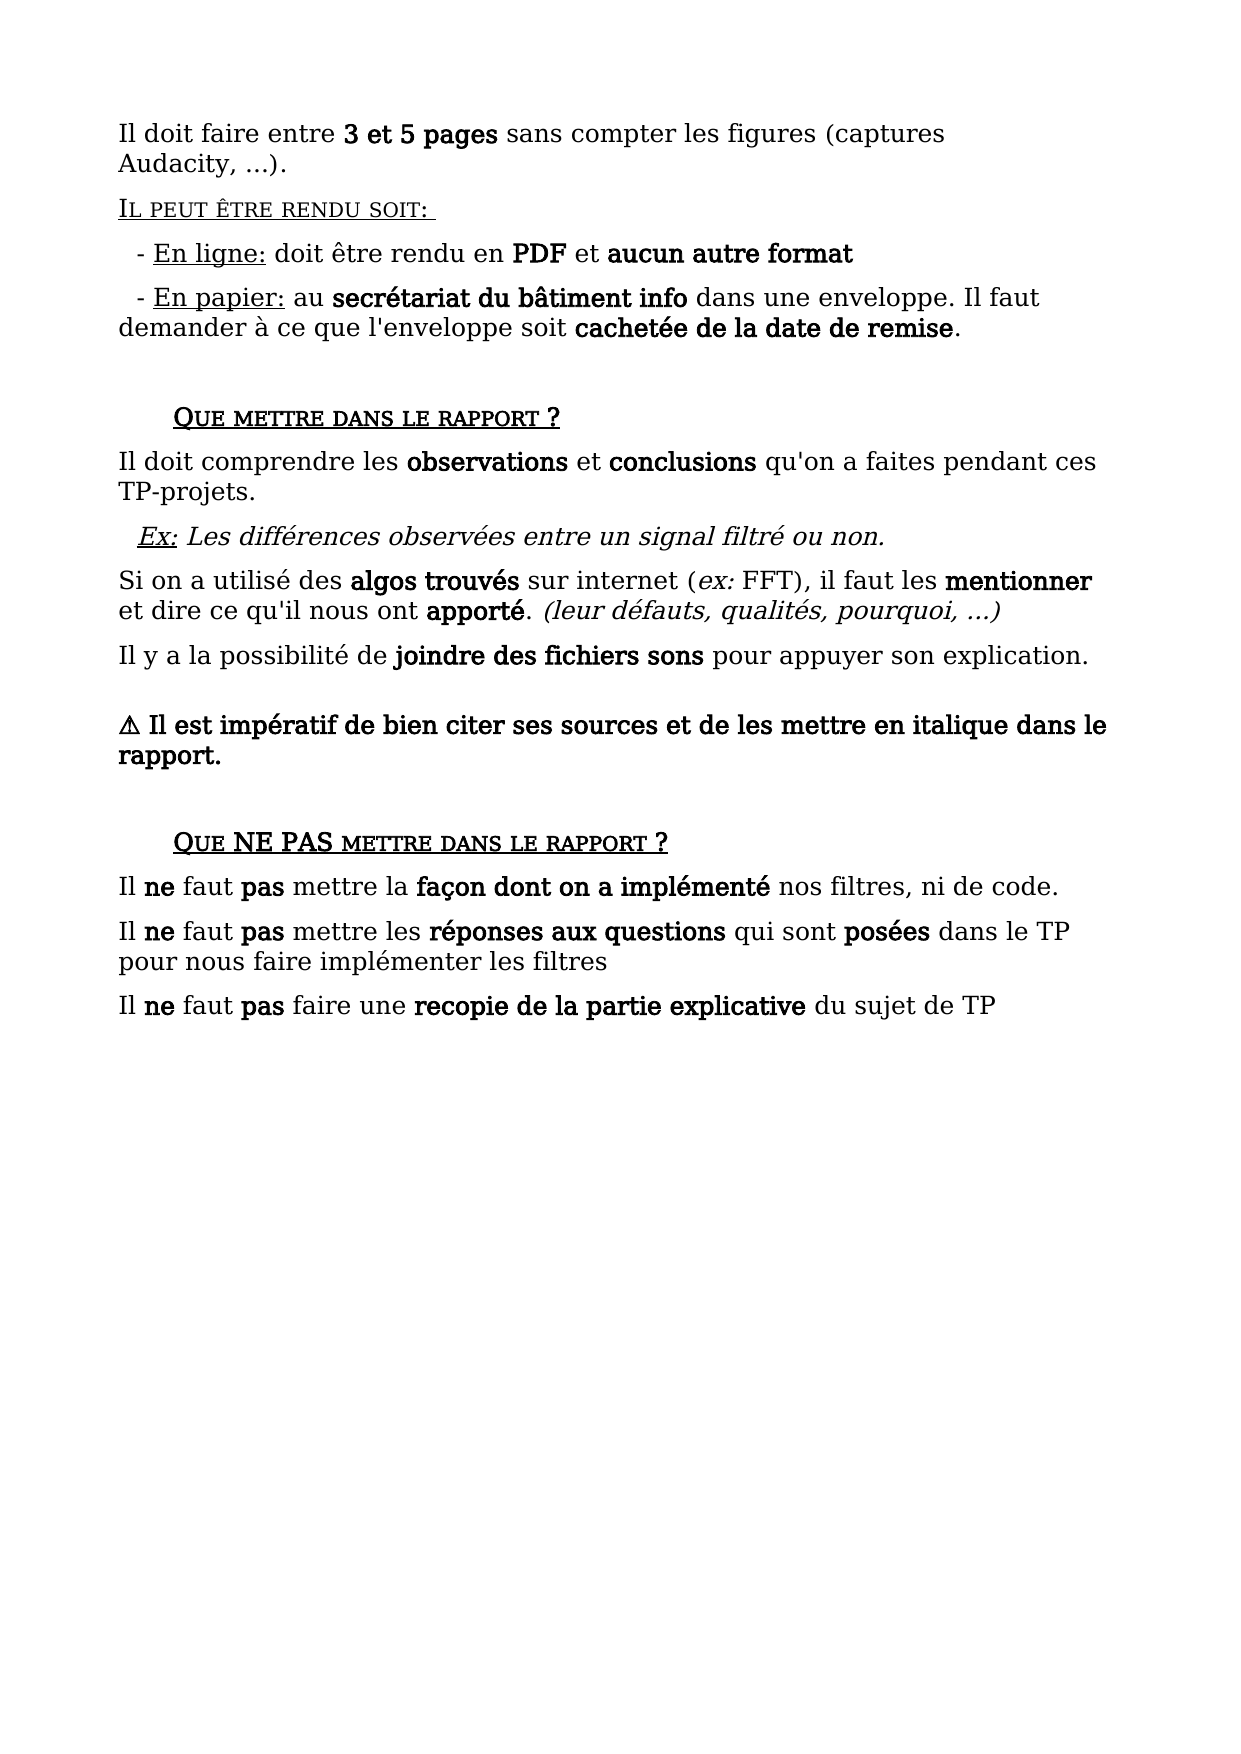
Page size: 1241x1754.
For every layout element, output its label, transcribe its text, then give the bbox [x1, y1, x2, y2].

text Il ne faut pas mettre les réponses aux questions qui sont posées dans le TP pour nous faire implémenter les filtres [118, 915, 1122, 975]
text Il ne faut pas mettre la façon dont on a implémenté nos filtres, ni de code. [118, 871, 1122, 901]
text Si on a utilisé des algos trouvés sur internet (ex: FFT), il faut les mentionner et dire ce qu'il nous ont apporté. (leur défauts, qualités, pourquoi, ...) [118, 565, 1122, 625]
text ⠀- En ligne: doit être rendu en PDF et aucun autre format [118, 237, 1122, 267]
text ⠀- En papier: au secrétariat du bâtiment info dans une enveloppe. Il faut demander à ce que l'enveloppe soit cachetée de la date de remise. [118, 282, 1122, 342]
text Il peut être rendu soit: [118, 193, 1122, 223]
text Il doit faire entre 3 et 5 pages sans compter les figures (captures Audacity, ...). [118, 118, 1122, 178]
text ⠀Ex: Les différences observées entre un signal filtré ou non. [118, 520, 1122, 550]
text ⠀⠀⠀Que mettre dans le rapport ? [118, 401, 1122, 431]
text Il ne faut pas faire une recopie de la partie explicative du sujet de TP [118, 990, 1122, 1020]
text Il doit comprendre les observations et conclusions qu'on a faites pendant ces TP-projets. [118, 446, 1122, 506]
subtitle ⚠️ Il est impératif de bien citer ses sources et de les mettre en italique dans le rapport. [118, 709, 1122, 769]
text ⠀⠀⠀Que NE PAS mettre dans le rapport ? [118, 826, 1122, 856]
text Il y a la possibilité de joindre des fichiers sons pour appuyer son explication. [118, 639, 1122, 669]
